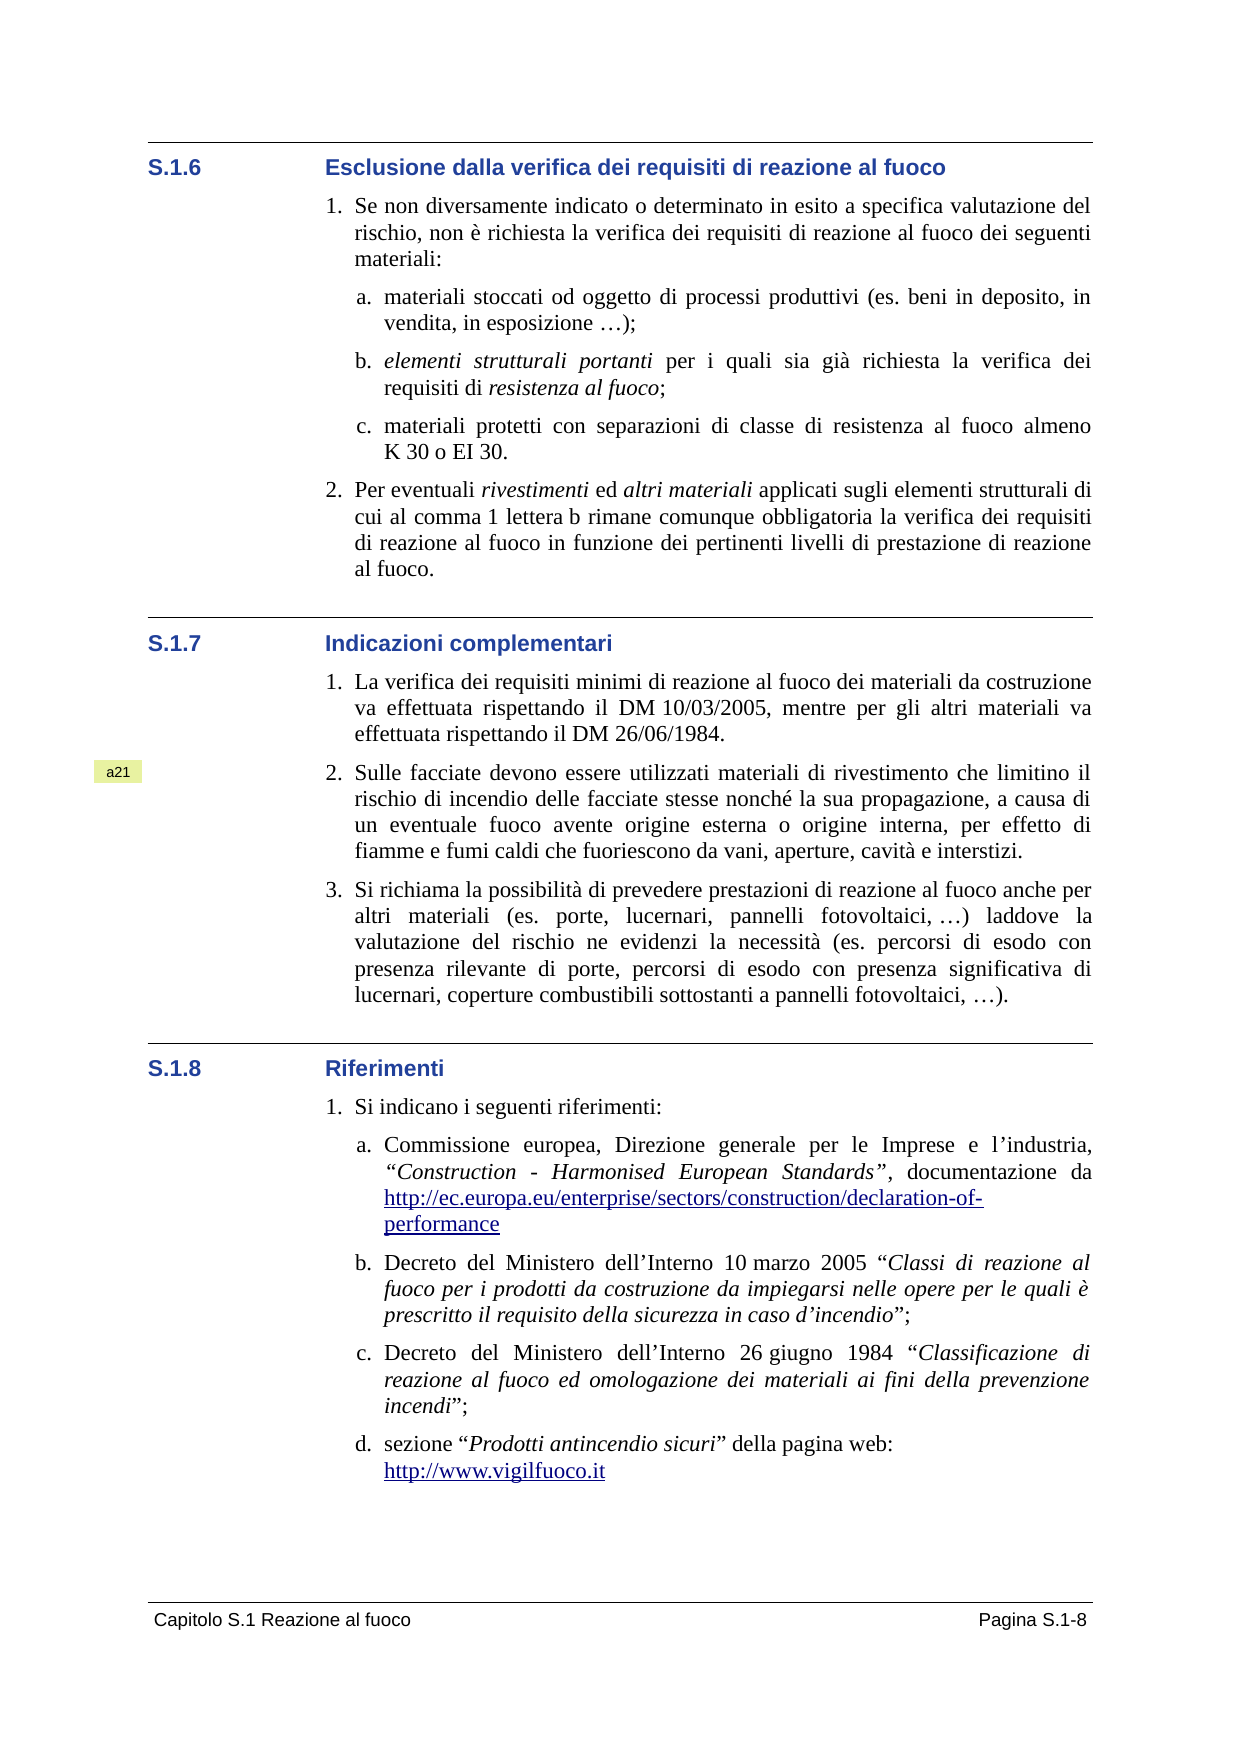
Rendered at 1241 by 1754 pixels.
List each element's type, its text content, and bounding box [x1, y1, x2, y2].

list Decreto del Ministero dell’Interno 10 marzo 2005 “Classi di reazione al fuoco per i prodotti da costruzione da impiegarsi nelle opere per le quali è prescritto il requisito della sicurezza in caso d’incendio”; [372, 1249, 1093, 1328]
list Decreto del Ministero dell’Interno 26 giugno 1984 “Classificazione di reazione al fuoco ed omologazione dei materiali ai fini della prevenzione incendi”; [372, 1339, 1093, 1418]
list a21 [97, 763, 139, 780]
subtitle Indicazioni complementari [148, 618, 1093, 656]
list Per eventuali rivestimenti ed altri materiali applicati sugli elementi strutturali di cui al comma 1 lettera b rimane comunque obbligatoria la verifica dei requisiti di reazione al fuoco in funzione dei pertinenti livelli di prestazione di reazione al fuoco. [342, 476, 1093, 582]
list Se non diversamente indicato o determinato in esito a specifica valutazione del rischio, non è richiesta la verifica dei requisiti di reazione al fuoco dei seguenti materiali: [342, 192, 1093, 271]
list Commissione europea, Direzione generale per le Imprese e l’industria, “Construction - Harmonised European Standards”, documentazione da http://ec.europa.eu/enterprise/sectors/construction/declaration-of-performance [372, 1131, 1093, 1237]
subtitle Riferimenti [148, 1044, 1093, 1082]
list materiali stoccati od oggetto di processi produttivi (es. beni in deposito, in vendita, in esposizione …); [372, 283, 1093, 336]
subtitle Esclusione dalla verifica dei requisiti di reazione al fuoco [148, 143, 1093, 180]
list Sulle facciate devono essere utilizzati materiali di rivestimento che limitino il rischio di incendio delle facciate stesse nonché la sua propagazione, a causa di un eventuale fuoco avente origine esterna o origine interna, per effetto di fiamme e fumi caldi che fuoriescono da vani, aperture, cavità e interstizi. [342, 758, 1093, 864]
list Si richiama la possibilità di prevedere prestazioni di reazione al fuoco anche per altri materiali (es. porte, lucernari, pannelli fotovoltaici, …) laddove la valutazione del rischio ne evidenzi la necessità (es. percorsi di esodo con presenza rilevante di porte, percorsi di esodo con presenza significativa di lucernari, coperture combustibili sottostanti a pannelli fotovoltaici, …). [342, 876, 1093, 1007]
list La verifica dei requisiti minimi di reazione al fuoco dei materiali da costruzione va effettuata rispettando il DM 10/03/2005, mentre per gli altri materiali va effettuata rispettando il DM 26/06/1984. [342, 668, 1093, 747]
list sezione “Prodotti antincendio sicuri” della pagina web: http://www.vigilfuoco.it [372, 1430, 1093, 1483]
list materiali protetti con separazioni di classe di resistenza al fuoco almeno K 30 o EI 30. [372, 412, 1093, 465]
list elementi strutturali portanti per i quali sia già richiesta la verifica dei requisiti di resistenza al fuoco; [372, 347, 1093, 400]
list Si indicano i seguenti riferimenti: [342, 1093, 1093, 1120]
